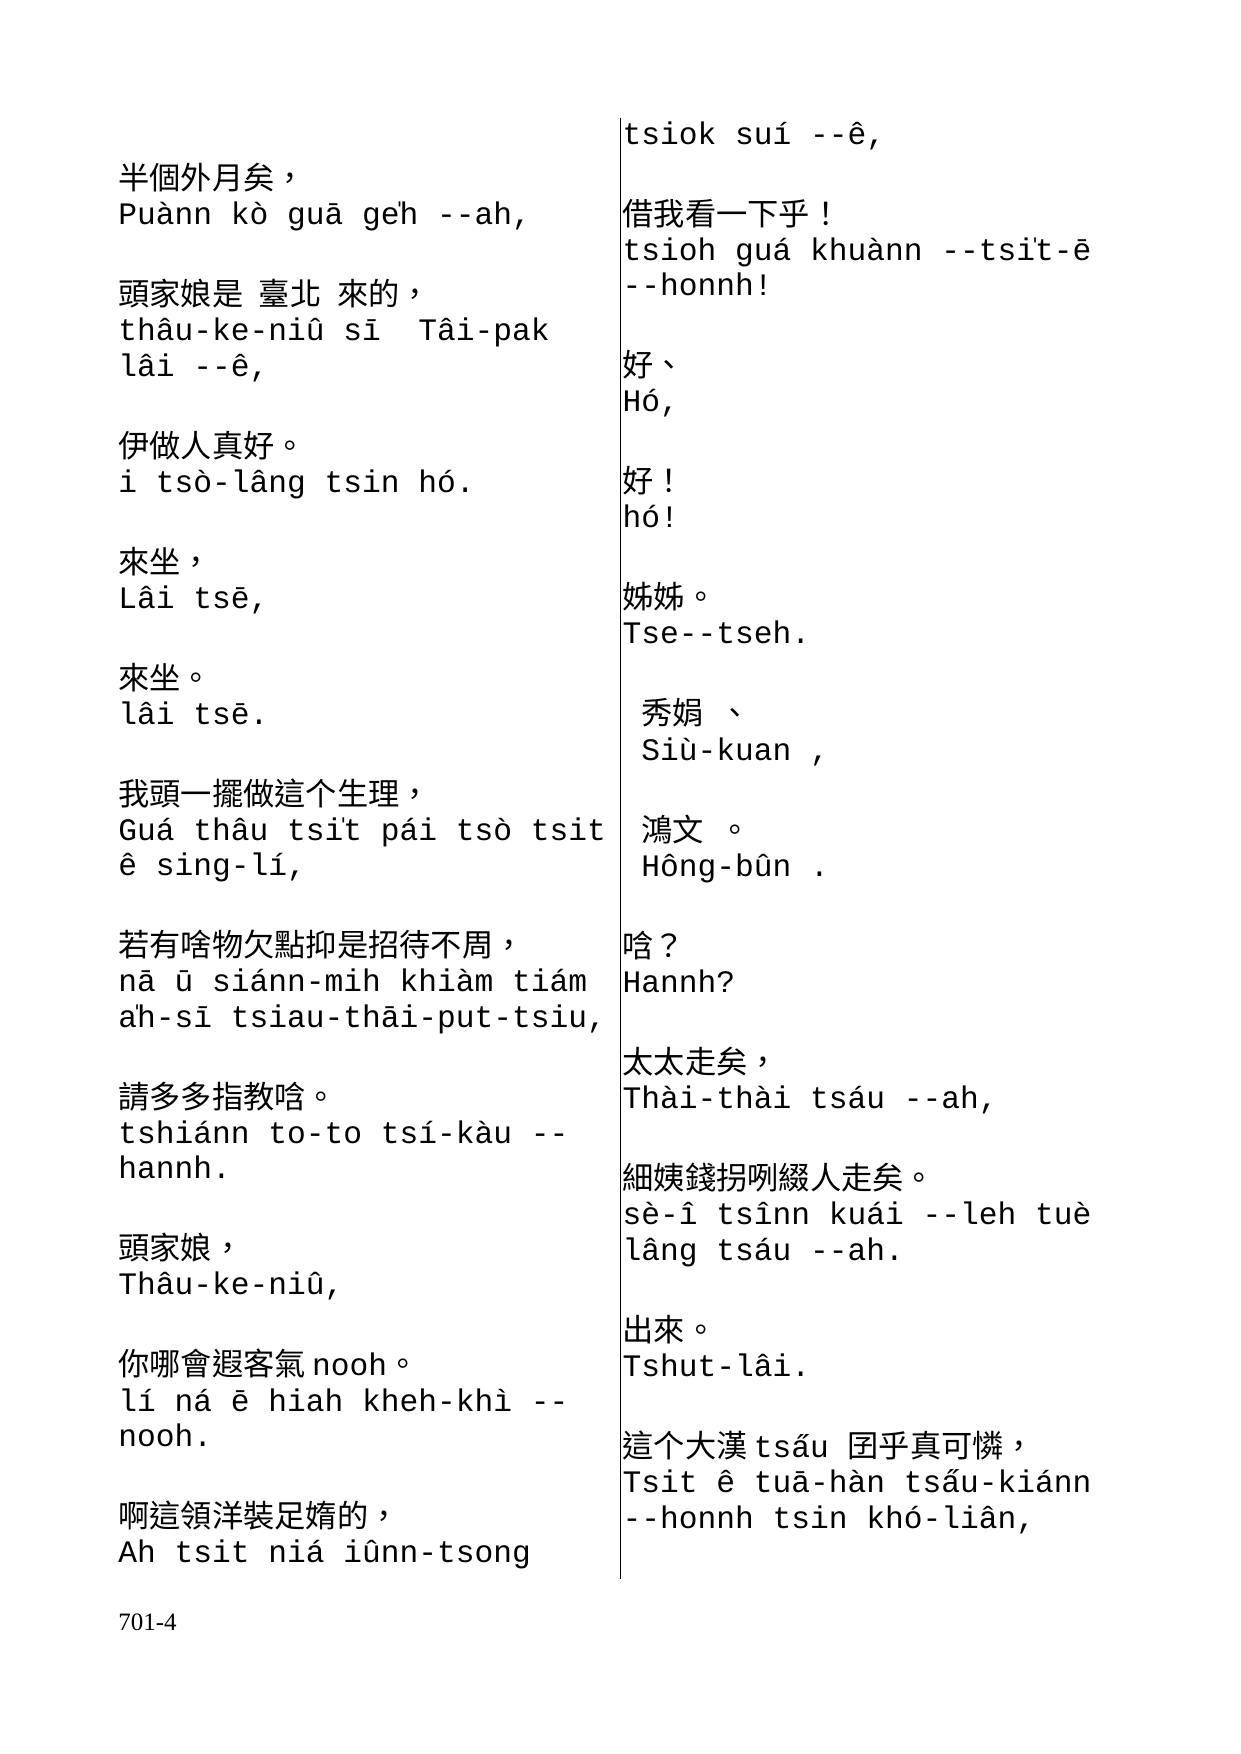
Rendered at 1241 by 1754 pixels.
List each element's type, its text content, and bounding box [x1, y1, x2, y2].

text 你哪會遐客氣nooh。 [118, 1339, 618, 1385]
text i tsò-lâng tsin hó. [118, 466, 618, 502]
text Ah tsit niá iûnn-tsong [118, 1537, 618, 1572]
text sè-î tsînn kuái --leh tuè lâng tsáu --ah. [622, 1199, 1122, 1269]
text 姊姊。 [622, 572, 1122, 618]
text tshiánn to-to tsí-kàu --hannh. [118, 1117, 618, 1188]
text Thài-thài tsáu --ah, [622, 1083, 1122, 1118]
text Hannh? [622, 967, 1122, 1002]
text 頭家娘是 臺北 來的， [118, 269, 618, 315]
text Tsit ê tuā-hàn tsa̋u-kiánn --honnh tsin khó-liân, [622, 1467, 1122, 1537]
text 細姨錢拐咧綴人走矣。 [622, 1153, 1122, 1199]
text Hông-bûn . [622, 851, 1122, 886]
text 請多多指教唅。 [118, 1072, 618, 1117]
text Lâi tsē, [118, 582, 618, 618]
text 伊做人真好。 [118, 421, 618, 466]
text hó! [622, 502, 1122, 537]
text Guá thâu tsi̍t pái tsò tsit ê sing-lí, [118, 814, 618, 885]
text lí ná ē hiah kheh-khì --nooh. [118, 1385, 618, 1456]
text 好、 [622, 340, 1122, 386]
text thâu-ke-niû sī Tâi-pak lâi --ê, [118, 315, 618, 386]
text 半個外月矣， [118, 153, 618, 199]
text 鴻文 。 [622, 805, 1122, 851]
text 啊這領洋裝足媠的， [118, 1491, 618, 1537]
text Puànn kò guā ge̍h --ah, [118, 199, 618, 234]
text 頭家娘， [118, 1223, 618, 1269]
text Tse--tseh. [622, 618, 1122, 653]
text 我頭一擺做這个生理， [118, 769, 618, 814]
text tsiok suí --ê, [622, 118, 1122, 153]
text 來坐。 [118, 653, 618, 698]
text 出來。 [622, 1305, 1122, 1350]
text 這个大漢tsa̋u 囝乎真可憐， [622, 1421, 1122, 1467]
text 秀娟 、 [622, 688, 1122, 734]
text 借我看一下乎！ [622, 189, 1122, 234]
text Siù-kuan , [622, 734, 1122, 769]
text Hó, [622, 386, 1122, 421]
text 若有啥物欠點抑是招待不周， [118, 921, 618, 966]
text nā ū siánn-mih khiàm tiám a̍h-sī tsiau-thāi-put-tsiu, [118, 966, 618, 1037]
text 好！ [622, 456, 1122, 502]
text Thâu-ke-niû, [118, 1269, 618, 1304]
text tsioh guá khuànn --tsi̍t-ē --honnh! [622, 234, 1122, 305]
text 唅？ [622, 921, 1122, 967]
text lâi tsē. [118, 698, 618, 734]
text 來坐， [118, 537, 618, 582]
text 太太走矣， [622, 1037, 1122, 1083]
text Tshut-lâi. [622, 1350, 1122, 1386]
